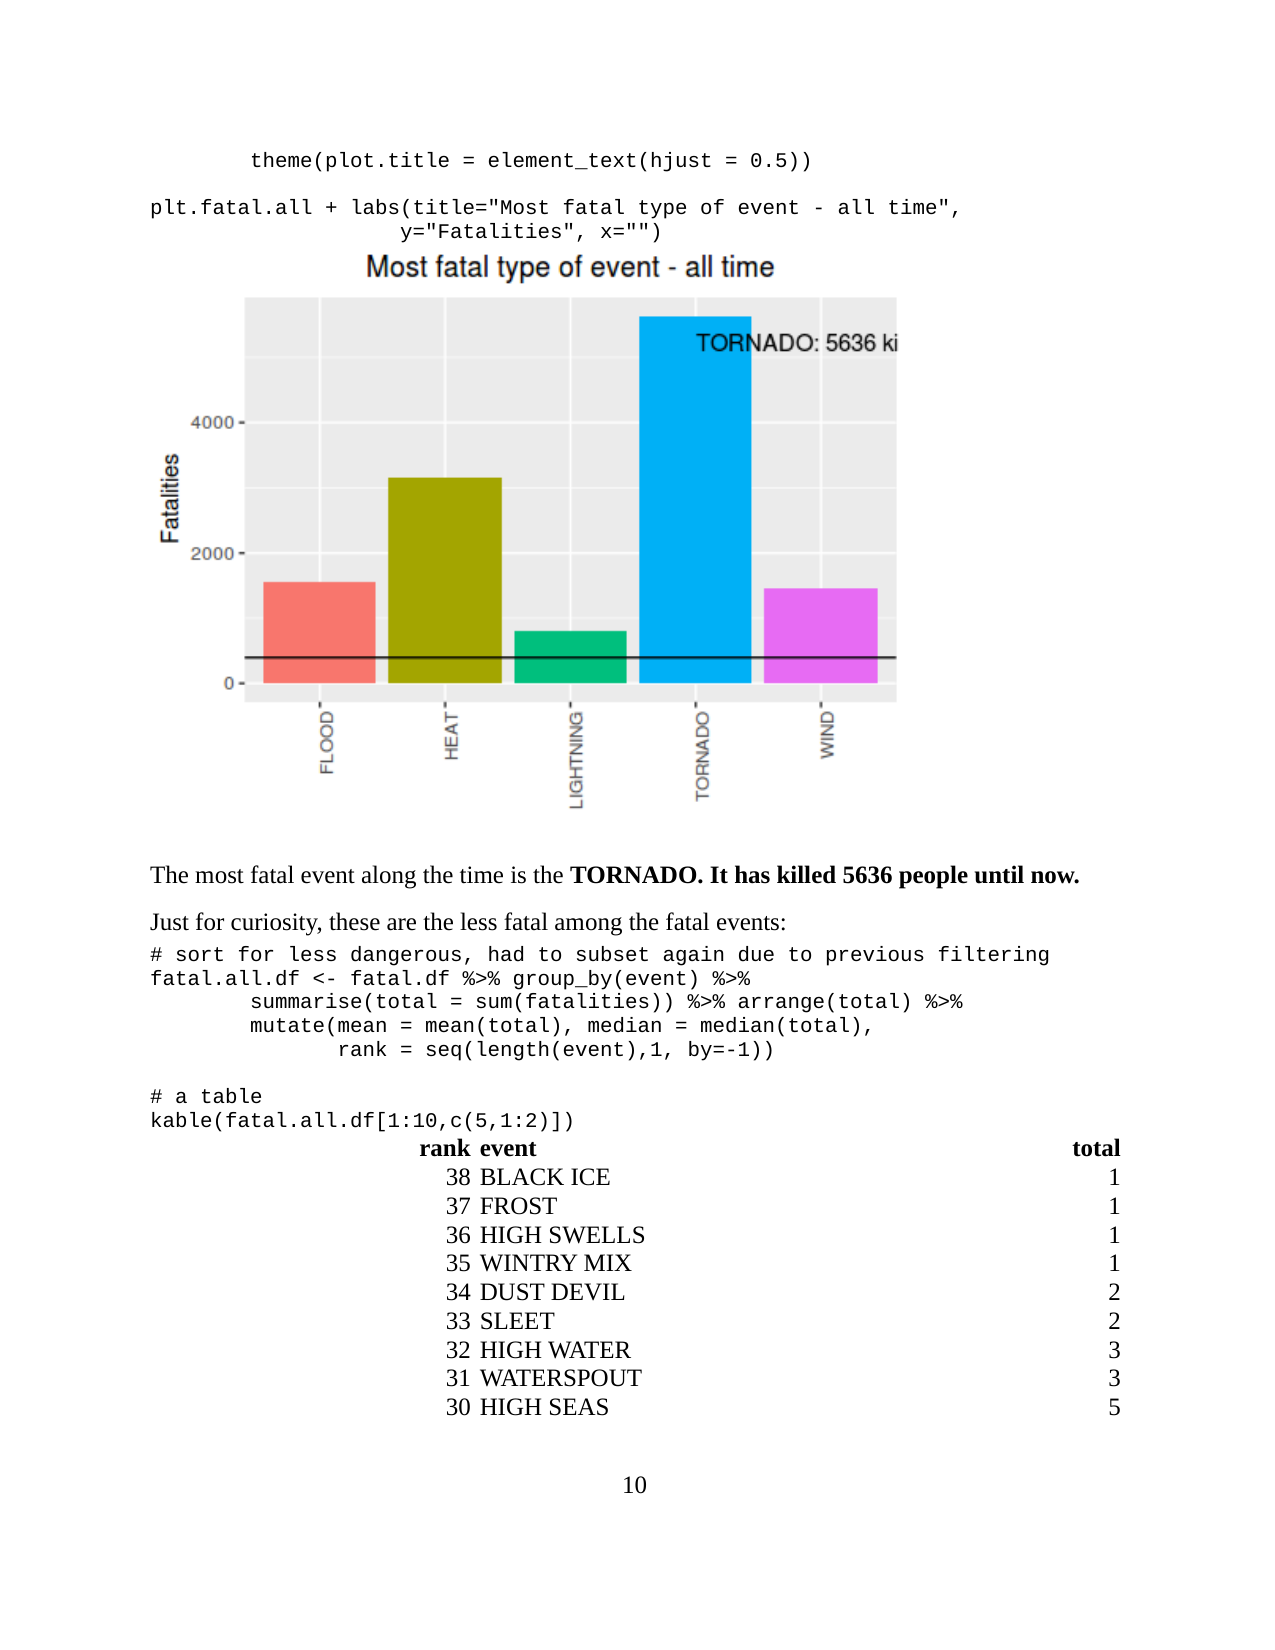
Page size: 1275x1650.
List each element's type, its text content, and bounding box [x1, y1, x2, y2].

table_cell 35 [150, 1249, 475, 1277]
table_cell 1 [800, 1191, 1125, 1220]
table_cell 1 [800, 1249, 1125, 1277]
table_cell HIGH SEAS [475, 1392, 800, 1421]
table_cell 36 [150, 1220, 475, 1248]
table_cell WINTRY MIX [475, 1249, 800, 1277]
table_cell HIGH SWELLS [475, 1220, 800, 1248]
table_cell 3 [800, 1335, 1125, 1363]
text plt.fatal.all + labs(title="Most fatal type of event - all time", [150, 197, 1125, 221]
table_cell 34 [150, 1277, 475, 1306]
table_cell 2 [800, 1306, 1125, 1335]
picture [150, 244, 908, 851]
text Just for curiosity, these are the less fatal among the fatal events: [150, 907, 1125, 935]
table_cell FROST [475, 1191, 800, 1220]
table_cell HIGH WATER [475, 1335, 800, 1363]
text rank = seq(length(event),1, by=-1)) [150, 1039, 1125, 1062]
table_cell 33 [150, 1306, 475, 1335]
table_cell SLEET [475, 1306, 800, 1335]
text mutate(mean = mean(total), median = median(total), [150, 1015, 1125, 1039]
table_cell 1 [800, 1162, 1125, 1191]
table_cell 5 [800, 1392, 1125, 1421]
text The most fatal event along the time is the TORNADO. It has killed 5636 people until now. [150, 860, 1125, 889]
table_cell WATERSPOUT [475, 1364, 800, 1392]
table_header total [800, 1134, 1125, 1162]
text # sort for less dangerous, had to subset again due to previous filtering [150, 944, 1125, 968]
text fatal.all.df <- fatal.df %>% group_by(event) %>% [150, 968, 1125, 992]
text y="Fatalities", x="") [150, 221, 1125, 244]
table_cell BLACK ICE [475, 1162, 800, 1191]
table_cell 37 [150, 1191, 475, 1220]
table_cell DUST DEVIL [475, 1277, 800, 1306]
table_header rank [150, 1134, 475, 1162]
table_cell 32 [150, 1335, 475, 1363]
text # a table [150, 1086, 1125, 1110]
text kable(fatal.all.df[1:10,c(5,1:2)]) [150, 1110, 1125, 1133]
table_cell 2 [800, 1277, 1125, 1306]
table_header event [475, 1134, 800, 1162]
text summarise(total = sum(fatalities)) %>% arrange(total) %>% [150, 992, 1125, 1015]
table_cell 1 [800, 1220, 1125, 1248]
text theme(plot.title = element_text(hjust = 0.5)) [150, 150, 1125, 174]
table_cell 30 [150, 1392, 475, 1421]
table_cell 31 [150, 1364, 475, 1392]
table_cell 3 [800, 1364, 1125, 1392]
table_cell 38 [150, 1162, 475, 1191]
